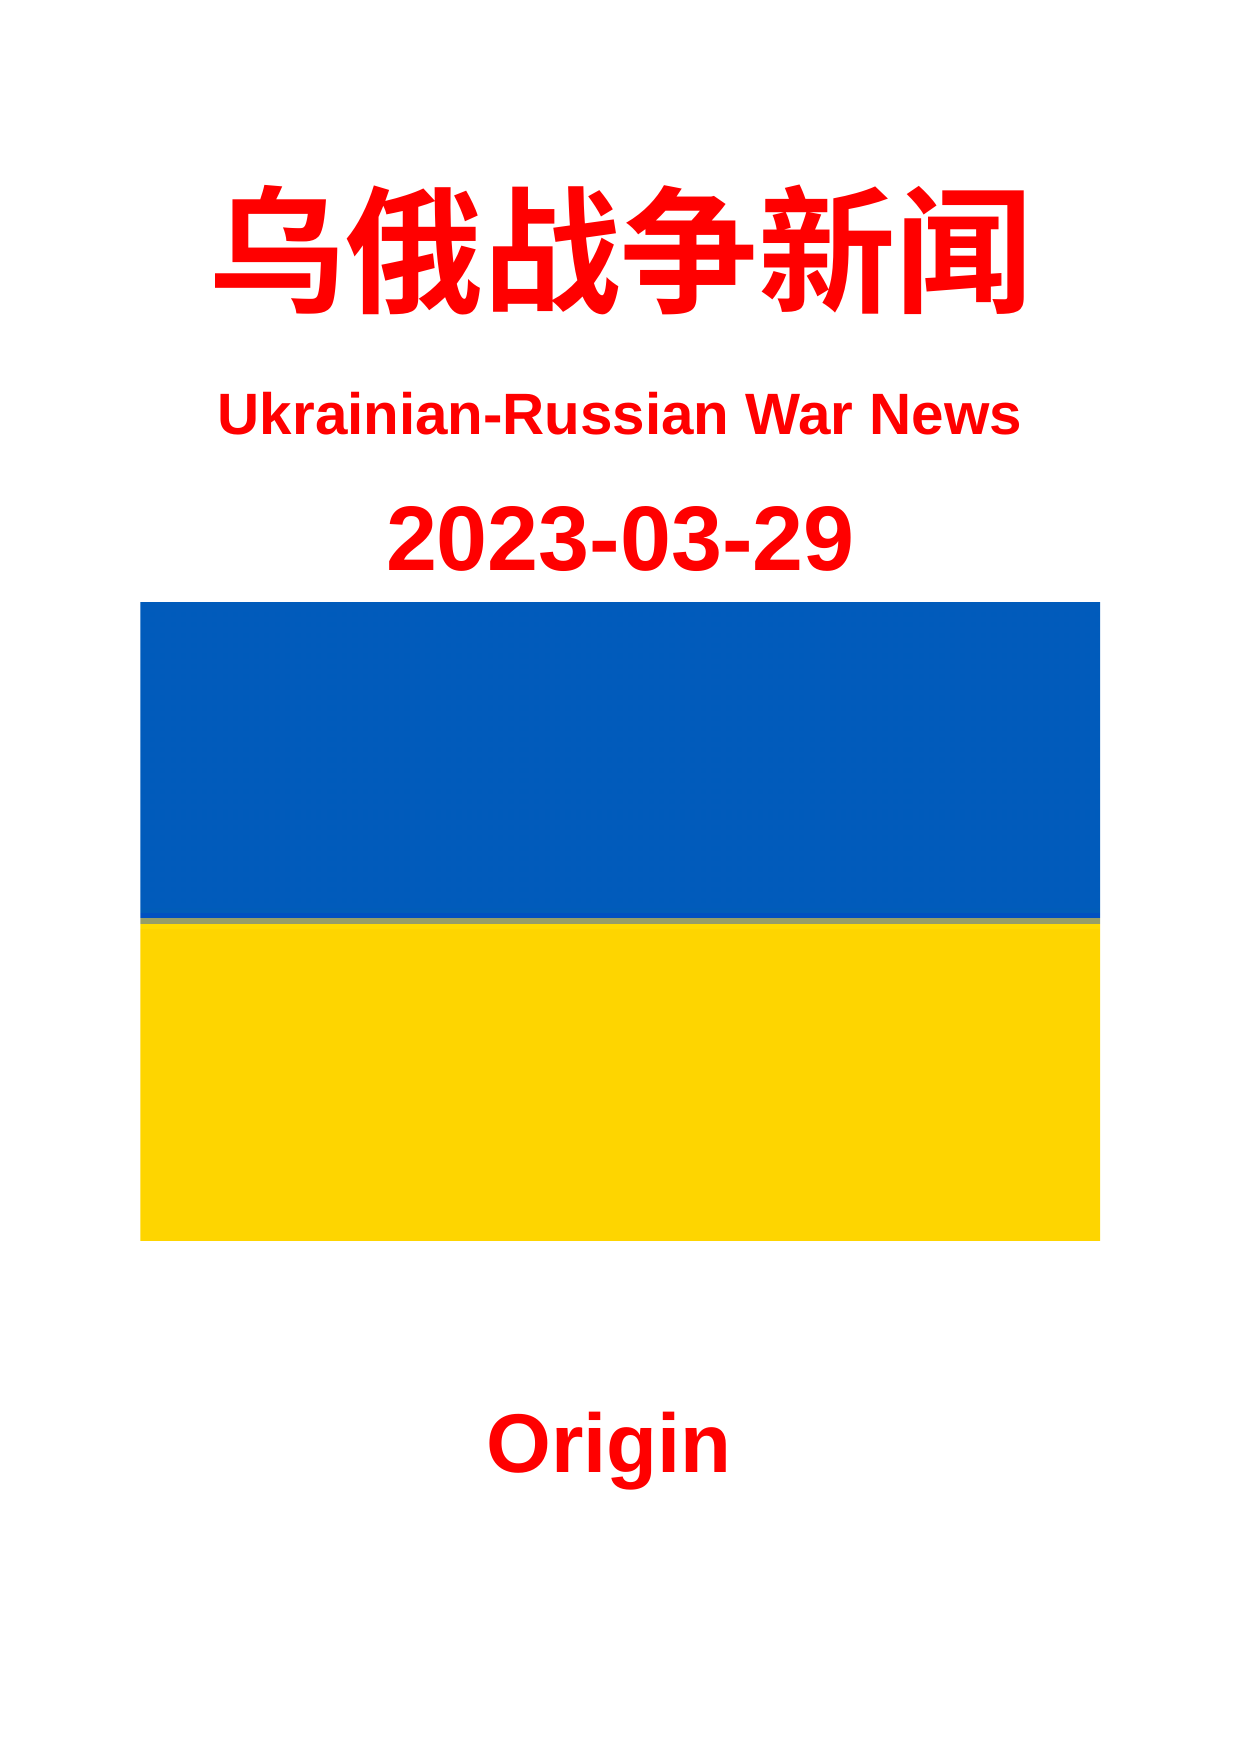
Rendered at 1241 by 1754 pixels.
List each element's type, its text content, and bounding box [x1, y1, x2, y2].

subtitle 2023-03-29 [118, 484, 1122, 590]
subtitle Origin [118, 1394, 1122, 1490]
subtitle 乌俄战争新闻 [118, 143, 1122, 342]
picture [140, 602, 1100, 1241]
subtitle Ukrainian-Russian War News [118, 380, 1122, 447]
